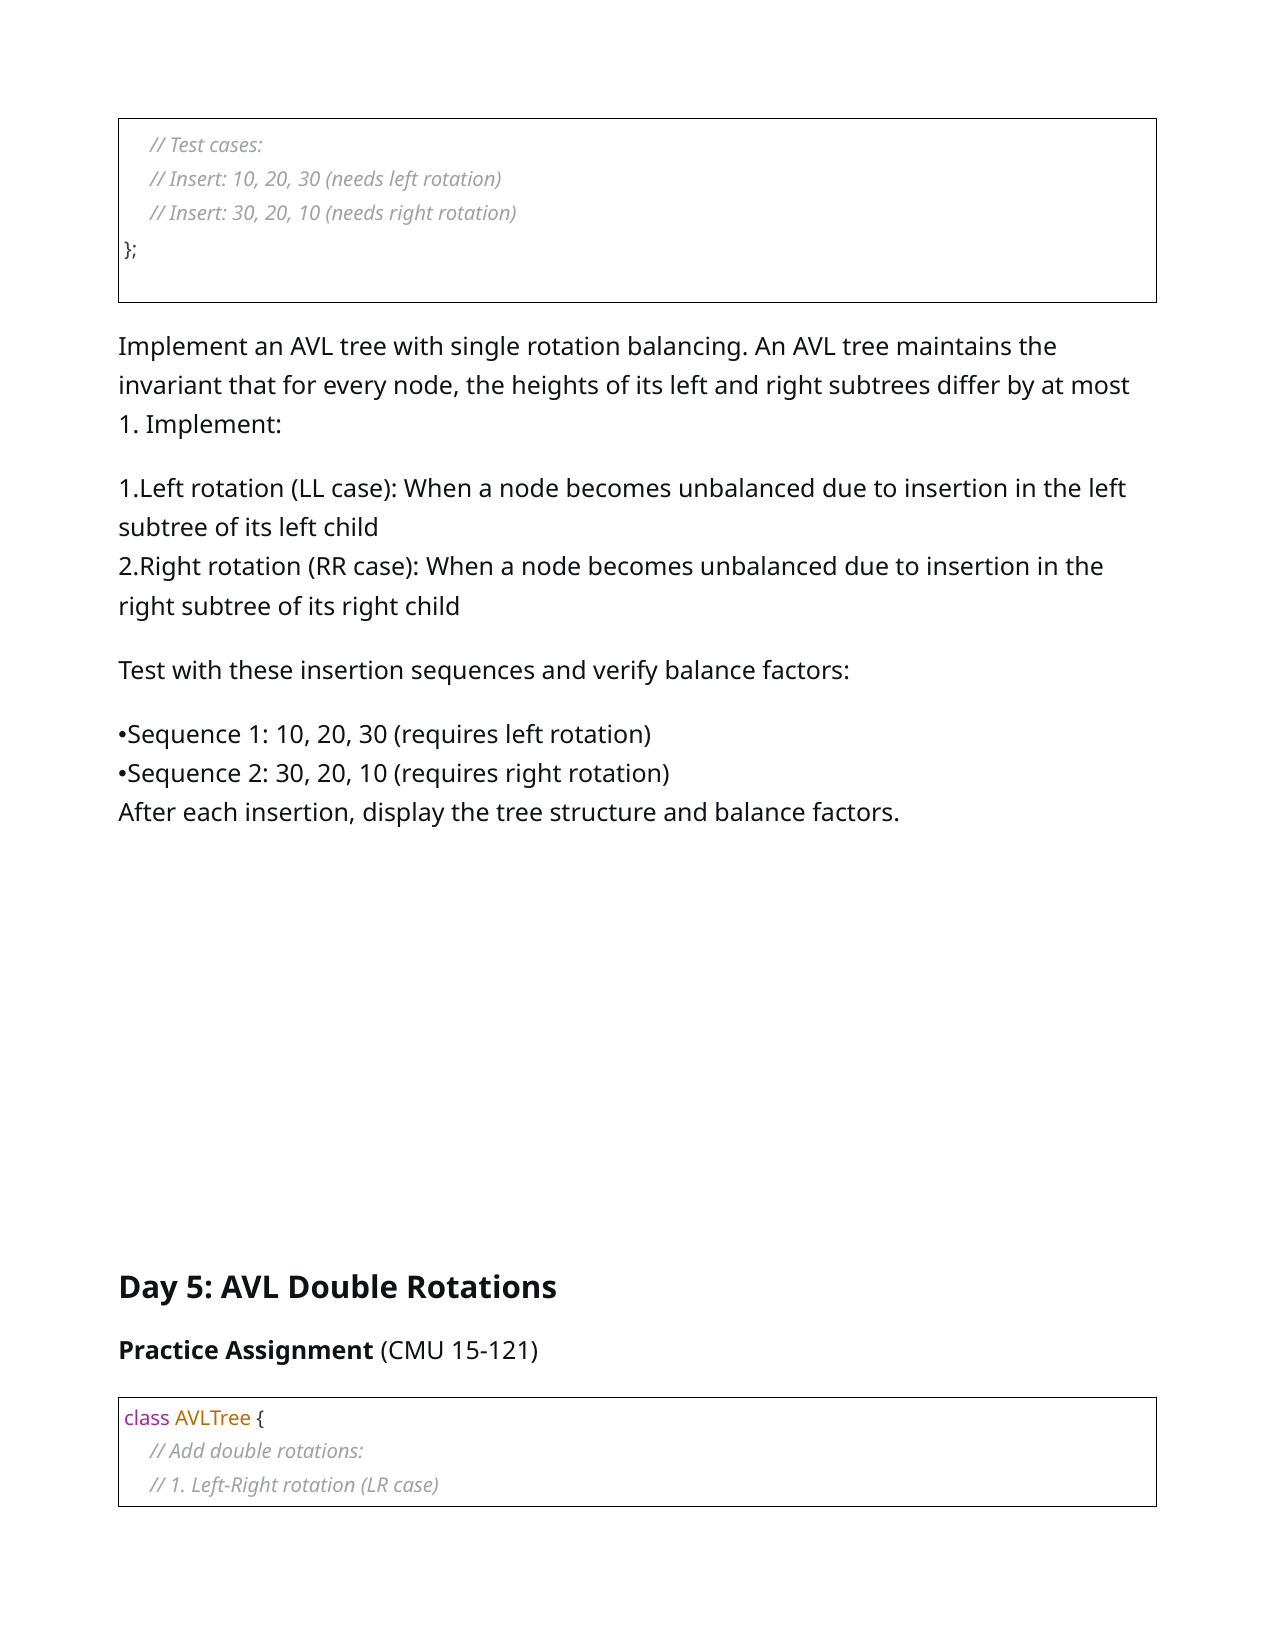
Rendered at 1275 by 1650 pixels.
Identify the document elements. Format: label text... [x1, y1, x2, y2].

list Sequence 1: 10, 20, 30 (requires left rotation) [118, 717, 1157, 751]
text Implement an AVL tree with single rotation balancing. An AVL tree maintains the invariant that for every node, the heights of its left and right subtrees differ by at most 1. Implement: [118, 328, 1157, 441]
list Left rotation (LL case): When a node becomes unbalanced due to insertion in the left subtree of its left child [118, 471, 1157, 544]
table_header // Test cases: // Insert: 10, 20, 30 (needs left rotation) // Insert: 30, 20, 10 (needs right rotation) }; [119, 119, 1156, 302]
list Sequence 2: 30, 20, 10 (requires right rotation) After each insertion, display the tree structure and balance factors. [118, 756, 1157, 829]
subtitle Day 5: AVL Double Rotations [118, 1265, 1157, 1307]
text Practice Assignment (CMU 15-121) [118, 1332, 1157, 1367]
table_header class AVLTree { // Add double rotations: // 1. Left-Right rotation (LR case) [119, 1398, 1156, 1506]
text Test with these insertion sequences and verify balance factors: [118, 652, 1157, 686]
list Right rotation (RR case): When a node becomes unbalanced due to insertion in the right subtree of its right child [118, 549, 1157, 622]
